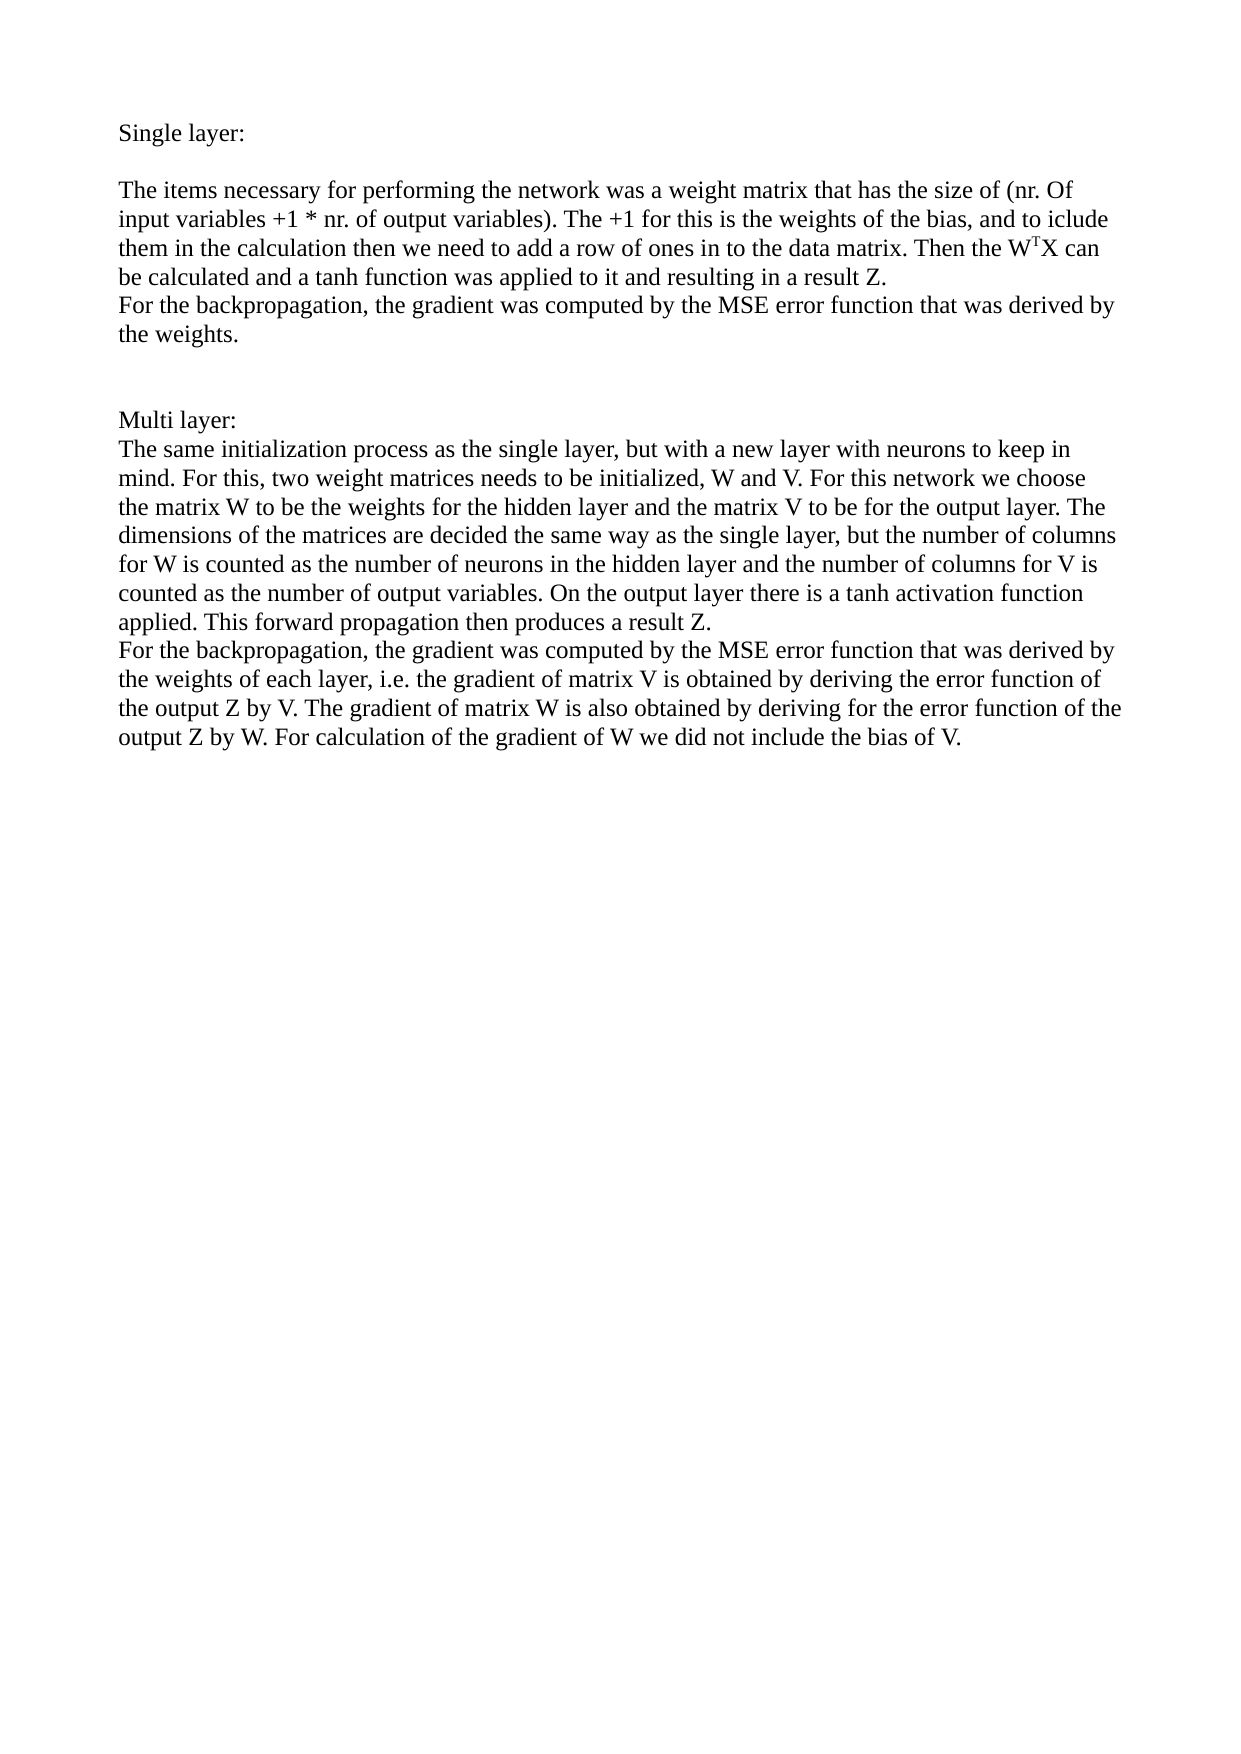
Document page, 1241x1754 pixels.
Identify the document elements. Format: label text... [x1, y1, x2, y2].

text The items necessary for performing the network was a weight matrix that has the size of (nr. Of input variables +1 * nr. of output variables). The +1 for this is the weights of the bias, and to iclude them in the calculation then we need to add a row of ones in to the data matrix. Then the WTX can be calculated and a tanh function was applied to it and resulting in a result Z. [118, 176, 1122, 291]
text For the backpropagation, the gradient was computed by the MSE error function that was derived by the weights. [118, 291, 1122, 348]
text For the backpropagation, the gradient was computed by the MSE error function that was derived by the weights of each layer, i.e. the gradient of matrix V is obtained by deriving the error function of the output Z by V. The gradient of matrix W is also obtained by deriving for the error function of the output Z by W. For calculation of the gradient of W we did not include the bias of V. [118, 636, 1122, 751]
text Single layer: [118, 118, 1122, 176]
text The same initialization process as the single layer, but with a new layer with neurons to keep in mind. For this, two weight matrices needs to be initialized, W and V. For this network we choose the matrix W to be the weights for the hidden layer and the matrix V to be for the output layer. The dimensions of the matrices are decided the same way as the single layer, but the number of columns for W is counted as the number of neurons in the hidden layer and the number of columns for V is counted as the number of output variables. On the output layer there is a tanh activation function applied. This forward propagation then produces a result Z. [118, 434, 1122, 636]
text Multi layer: [118, 406, 1122, 434]
